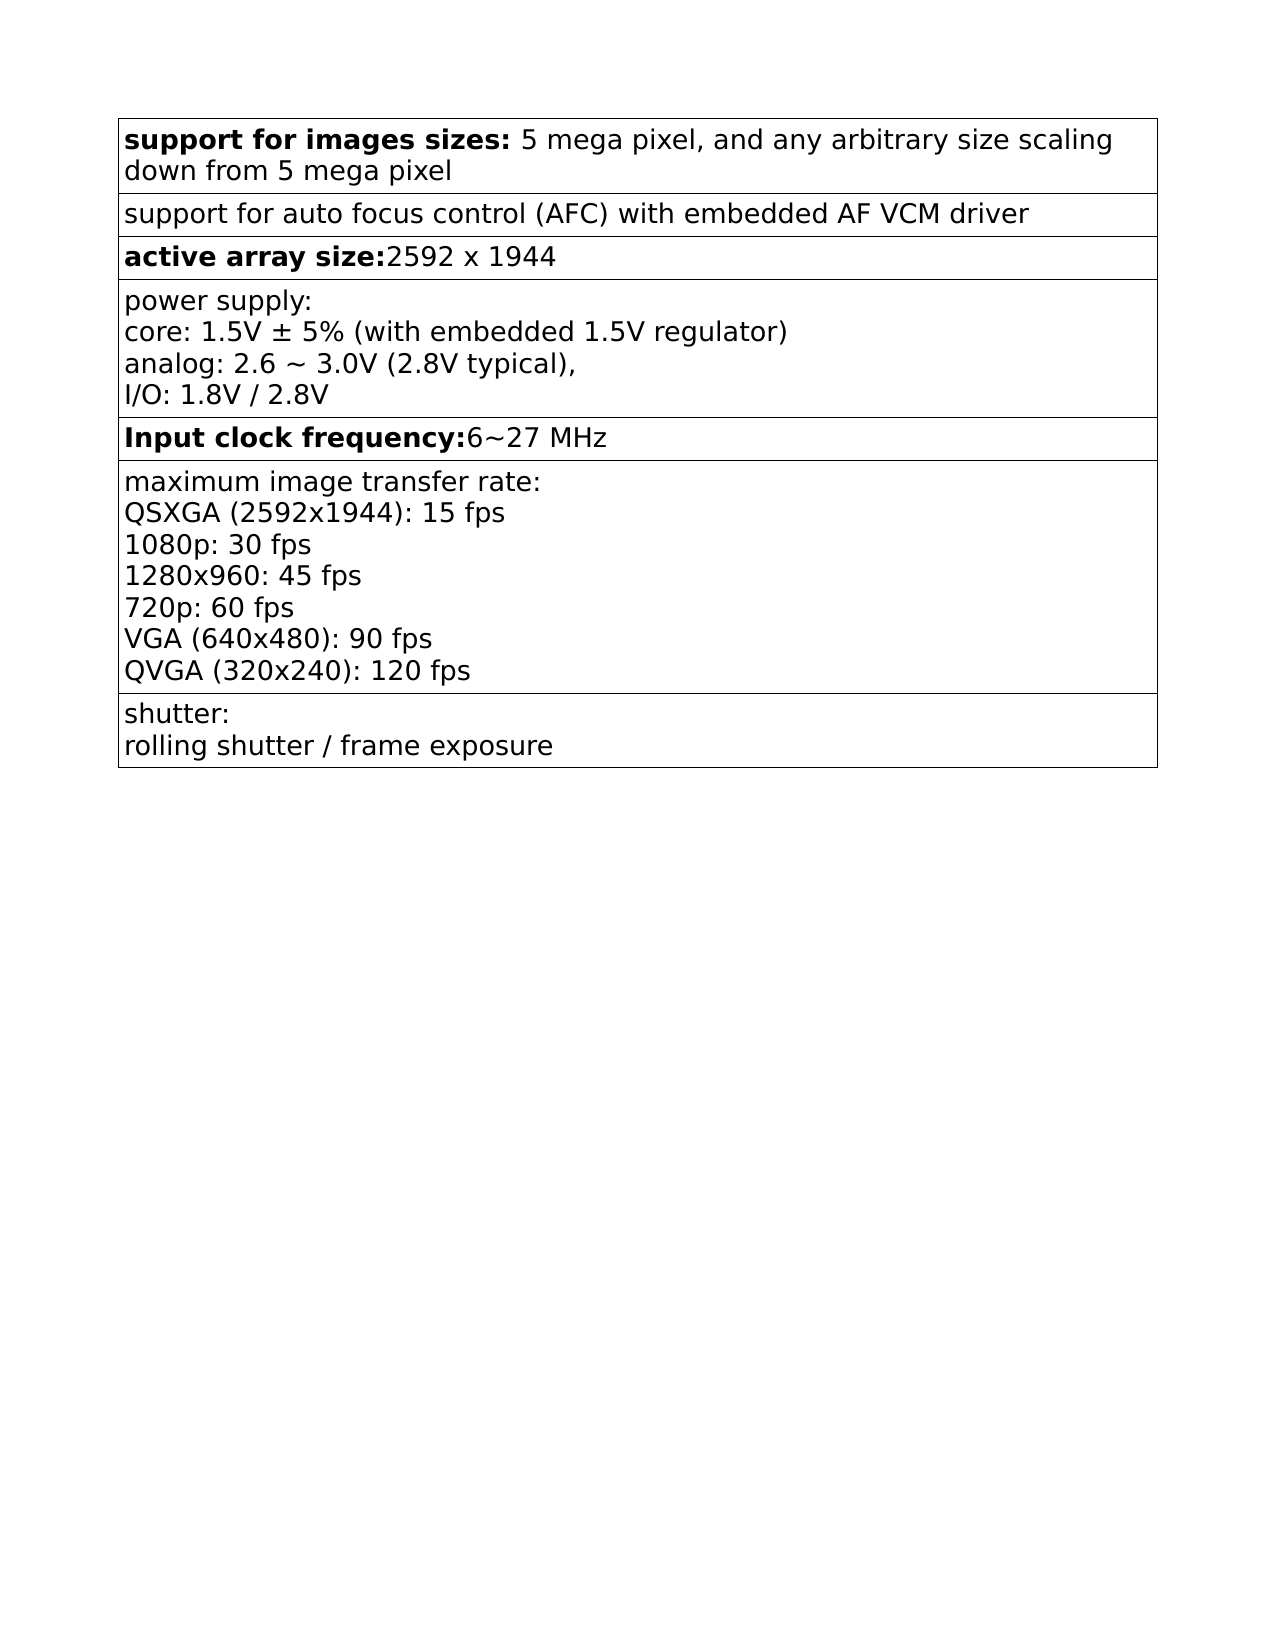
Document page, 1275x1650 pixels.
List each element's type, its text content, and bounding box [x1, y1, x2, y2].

table_cell active array size:2592 x 1944 [119, 237, 1157, 279]
table_cell Input clock frequency:6~27 MHz [119, 418, 1157, 460]
table_cell shutter: rolling shutter / frame exposure [119, 694, 1157, 767]
table_cell power supply: core: 1.5V ± 5% (with embedded 1.5V regulator) analog: 2.6 ~ 3.0V (2.8V typical), I/O: 1.8V / 2.8V [119, 280, 1157, 417]
table_cell maximum image transfer rate: QSXGA (2592x1944): 15 fps 1080p: 30 fps 1280x960: 45 fps 720p: 60 fps VGA (640x480): 90 fps QVGA (320x240): 120 fps [119, 461, 1157, 692]
table_cell support for auto focus control (AFC) with embedded AF VCM driver [119, 194, 1157, 236]
table_cell support for images sizes: 5 mega pixel, and any arbitrary size scaling down from 5 mega pixel [119, 119, 1157, 193]
